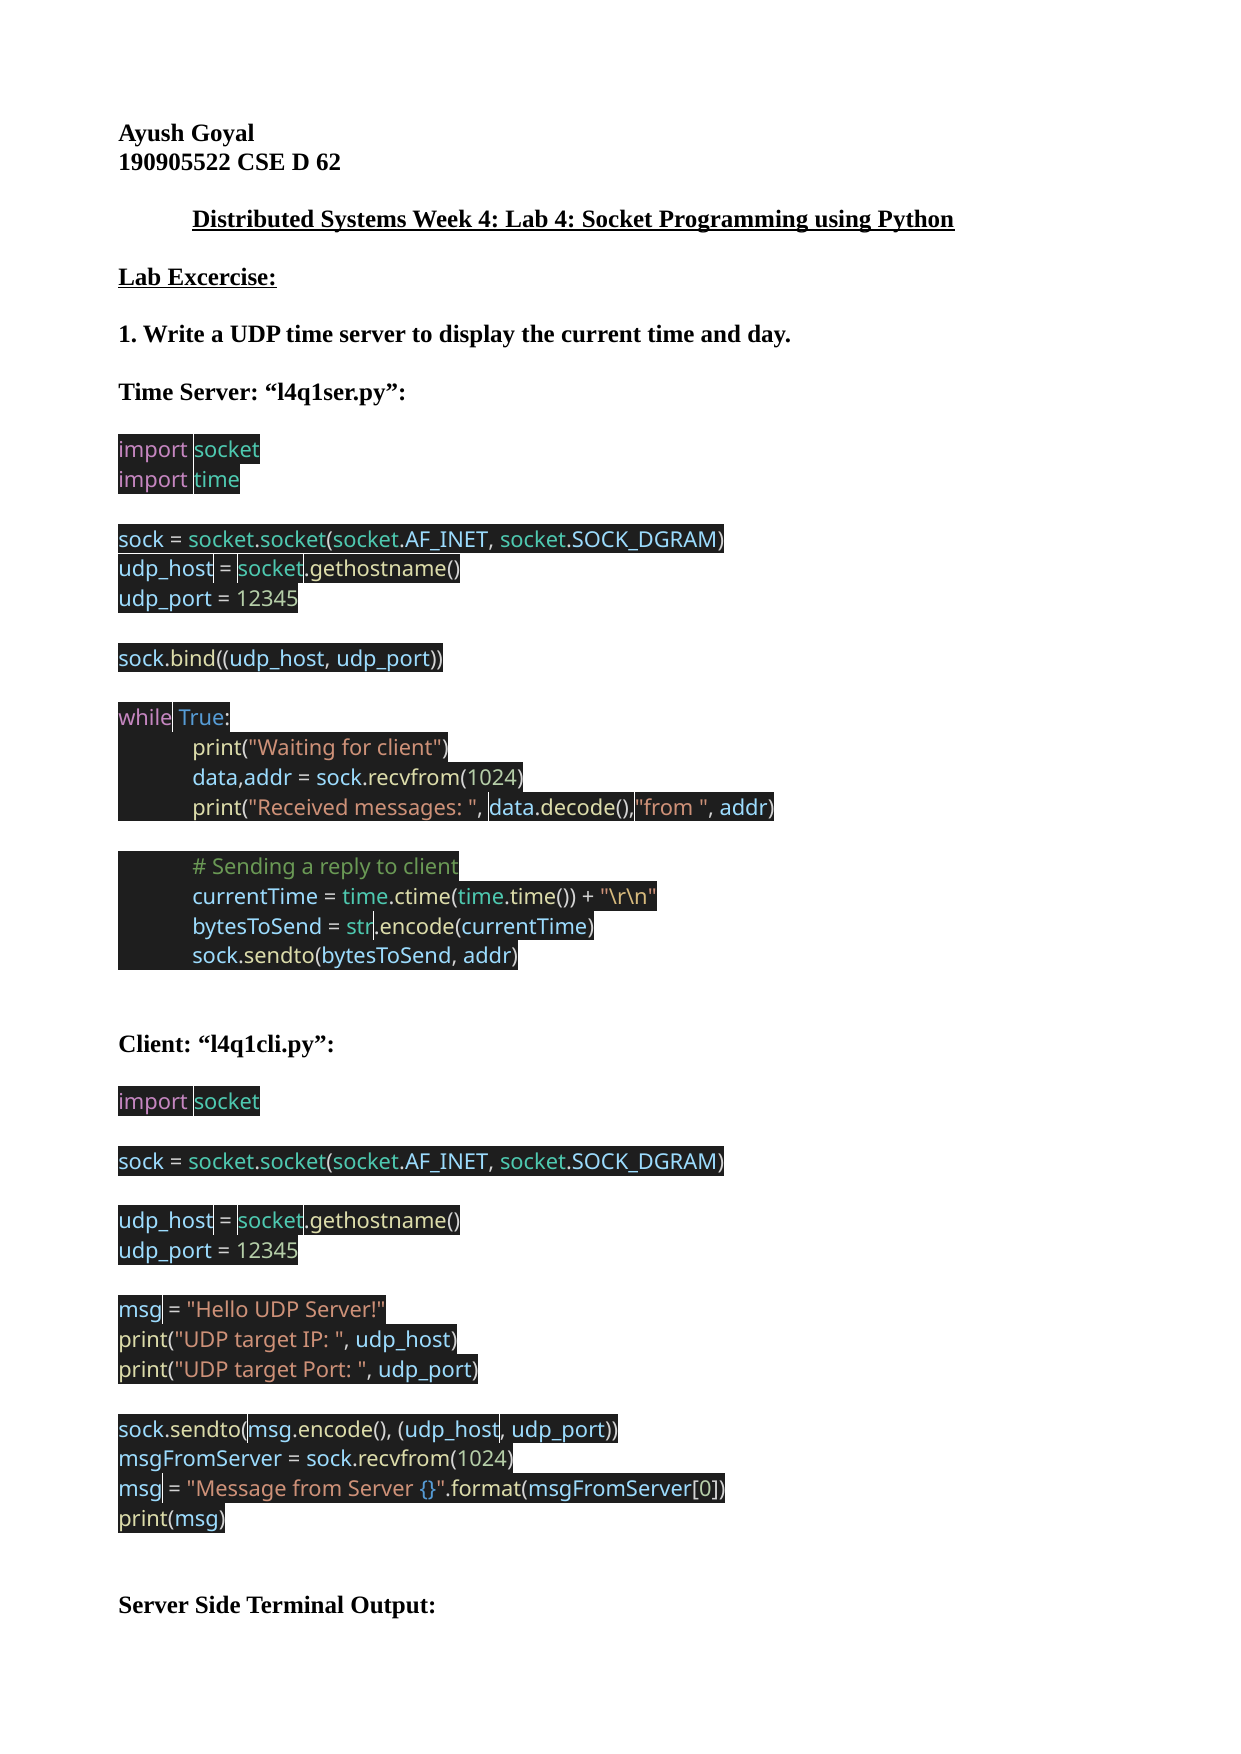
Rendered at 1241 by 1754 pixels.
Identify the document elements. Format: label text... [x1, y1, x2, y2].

text print("UDP target Port: ", udp_port) [118, 1354, 1122, 1384]
text print("Waiting for client") [118, 732, 1122, 762]
text 190905522 CSE D 62 [118, 147, 1122, 176]
text currentTime = time.ctime(time.time()) + "\r\n" [118, 881, 1122, 911]
text print("Received messages: ", data.decode(),"from ", addr) [118, 792, 1122, 821]
text bytesToSend = str.encode(currentTime) [118, 911, 1122, 940]
text print(msg) [118, 1503, 1122, 1533]
text msgFromServer = sock.recvfrom(1024) [118, 1443, 1122, 1473]
text import time [118, 464, 1122, 494]
text import socket [118, 434, 1122, 464]
text msg = "Message from Server {}".format(msgFromServer[0]) [118, 1473, 1122, 1503]
text udp_port = 12345 [118, 583, 1122, 613]
text sock.sendto(bytesToSend, addr) [118, 940, 1122, 970]
text print("UDP target IP: ", udp_host) [118, 1324, 1122, 1354]
text Ayush Goyal [118, 118, 1122, 147]
text Server Side Terminal Output: [118, 1590, 1122, 1619]
text # Sending a reply to client [118, 851, 1122, 881]
text Distributed Systems Week 4: Lab 4: Socket Programming using Python [118, 204, 1122, 233]
text Client: “l4q1cli.py”: [118, 1029, 1122, 1057]
text import socket [118, 1086, 1122, 1116]
text sock = socket.socket(socket.AF_INET, socket.SOCK_DGRAM) [118, 524, 1122, 553]
text udp_host = socket.gethostname() [118, 1205, 1122, 1235]
text while True: [118, 702, 1122, 732]
text Time Server: “l4q1ser.py”: [118, 377, 1122, 406]
text 1. Write a UDP time server to display the current time and day. [118, 319, 1122, 348]
text msg = "Hello UDP Server!" [118, 1294, 1122, 1324]
text data,addr = sock.recvfrom(1024) [118, 762, 1122, 792]
text udp_host = socket.gethostname() [118, 553, 1122, 583]
text udp_port = 12345 [118, 1235, 1122, 1265]
text sock = socket.socket(socket.AF_INET, socket.SOCK_DGRAM) [118, 1146, 1122, 1176]
text Lab Excercise: [118, 262, 1122, 291]
text sock.sendto(msg.encode(), (udp_host, udp_port)) [118, 1413, 1122, 1443]
text sock.bind((udp_host, udp_port)) [118, 643, 1122, 672]
